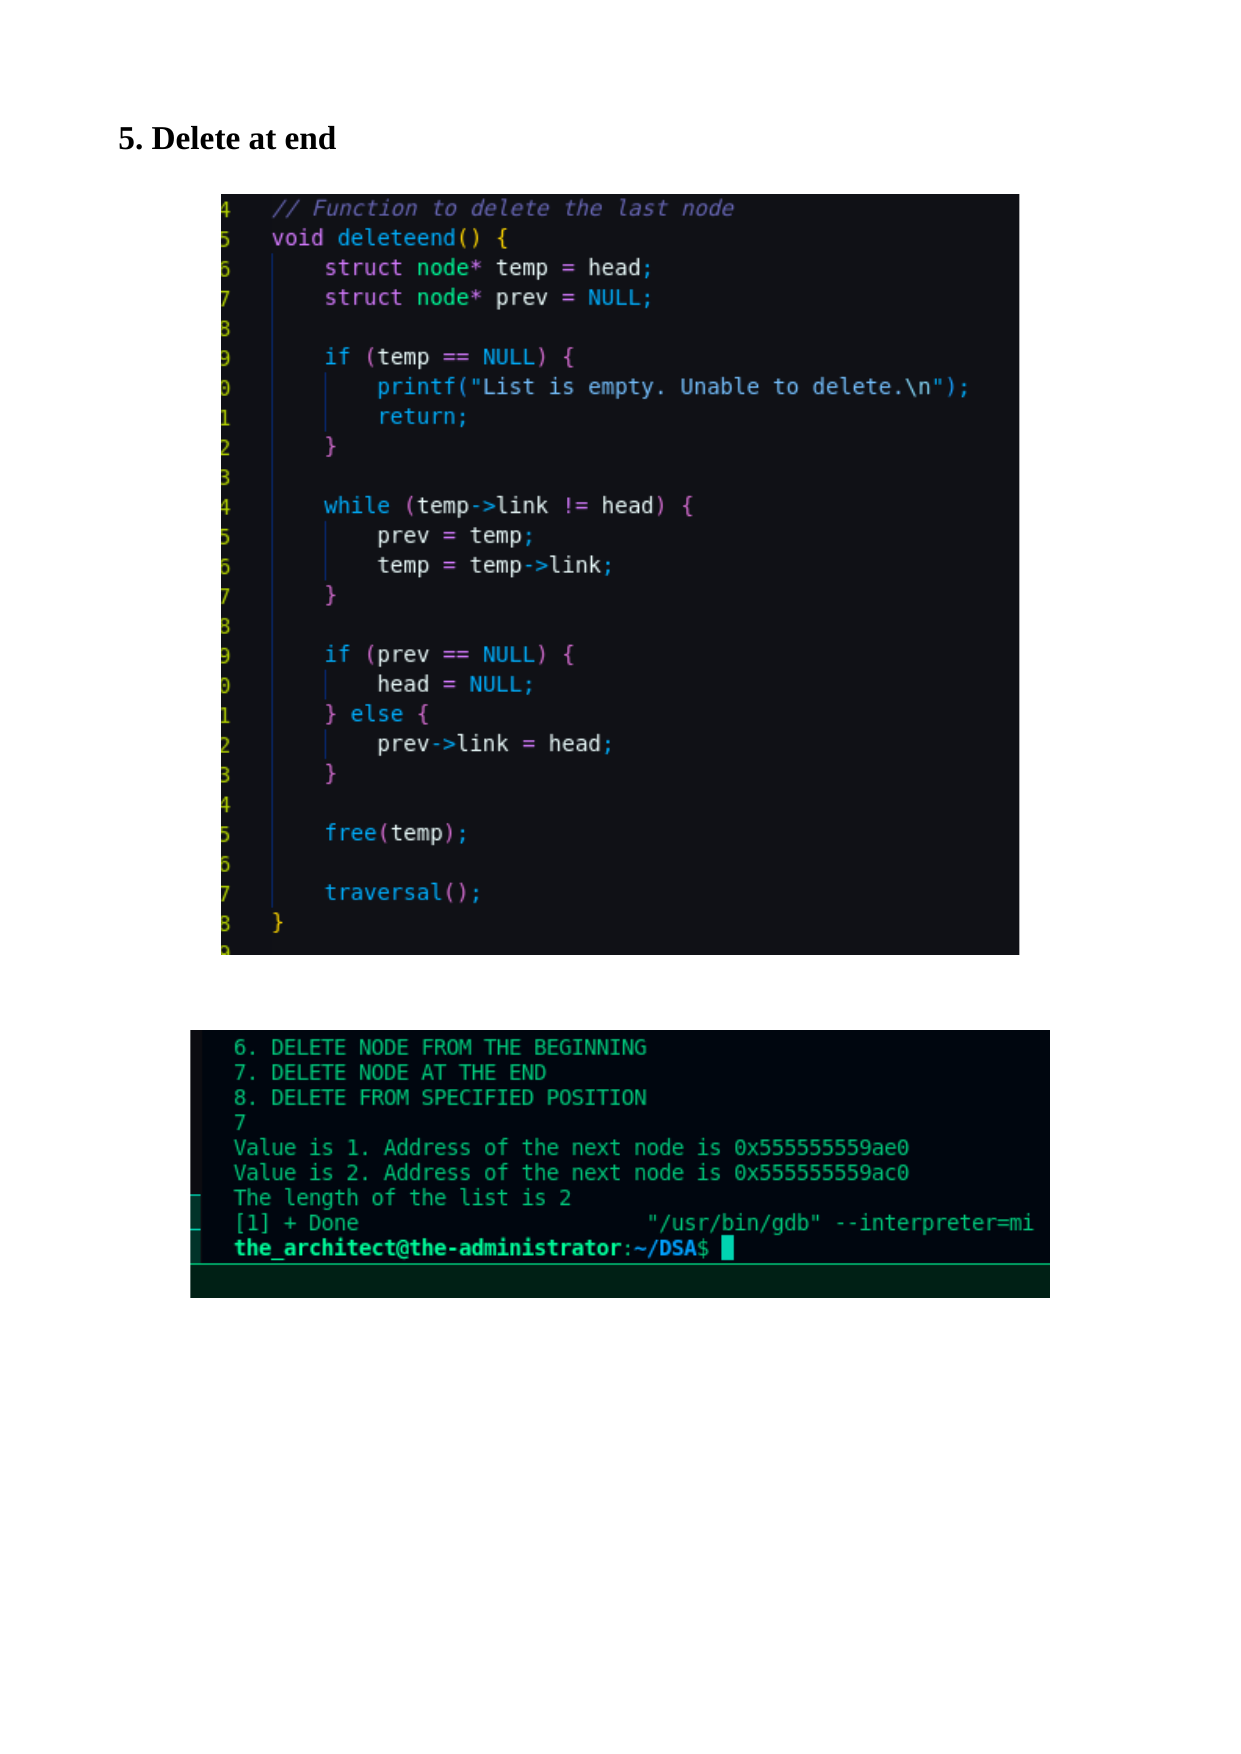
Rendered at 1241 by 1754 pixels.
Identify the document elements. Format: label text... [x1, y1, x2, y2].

picture [190, 1030, 1050, 1298]
text 5. Delete at end [118, 118, 1122, 156]
picture [221, 194, 1020, 955]
